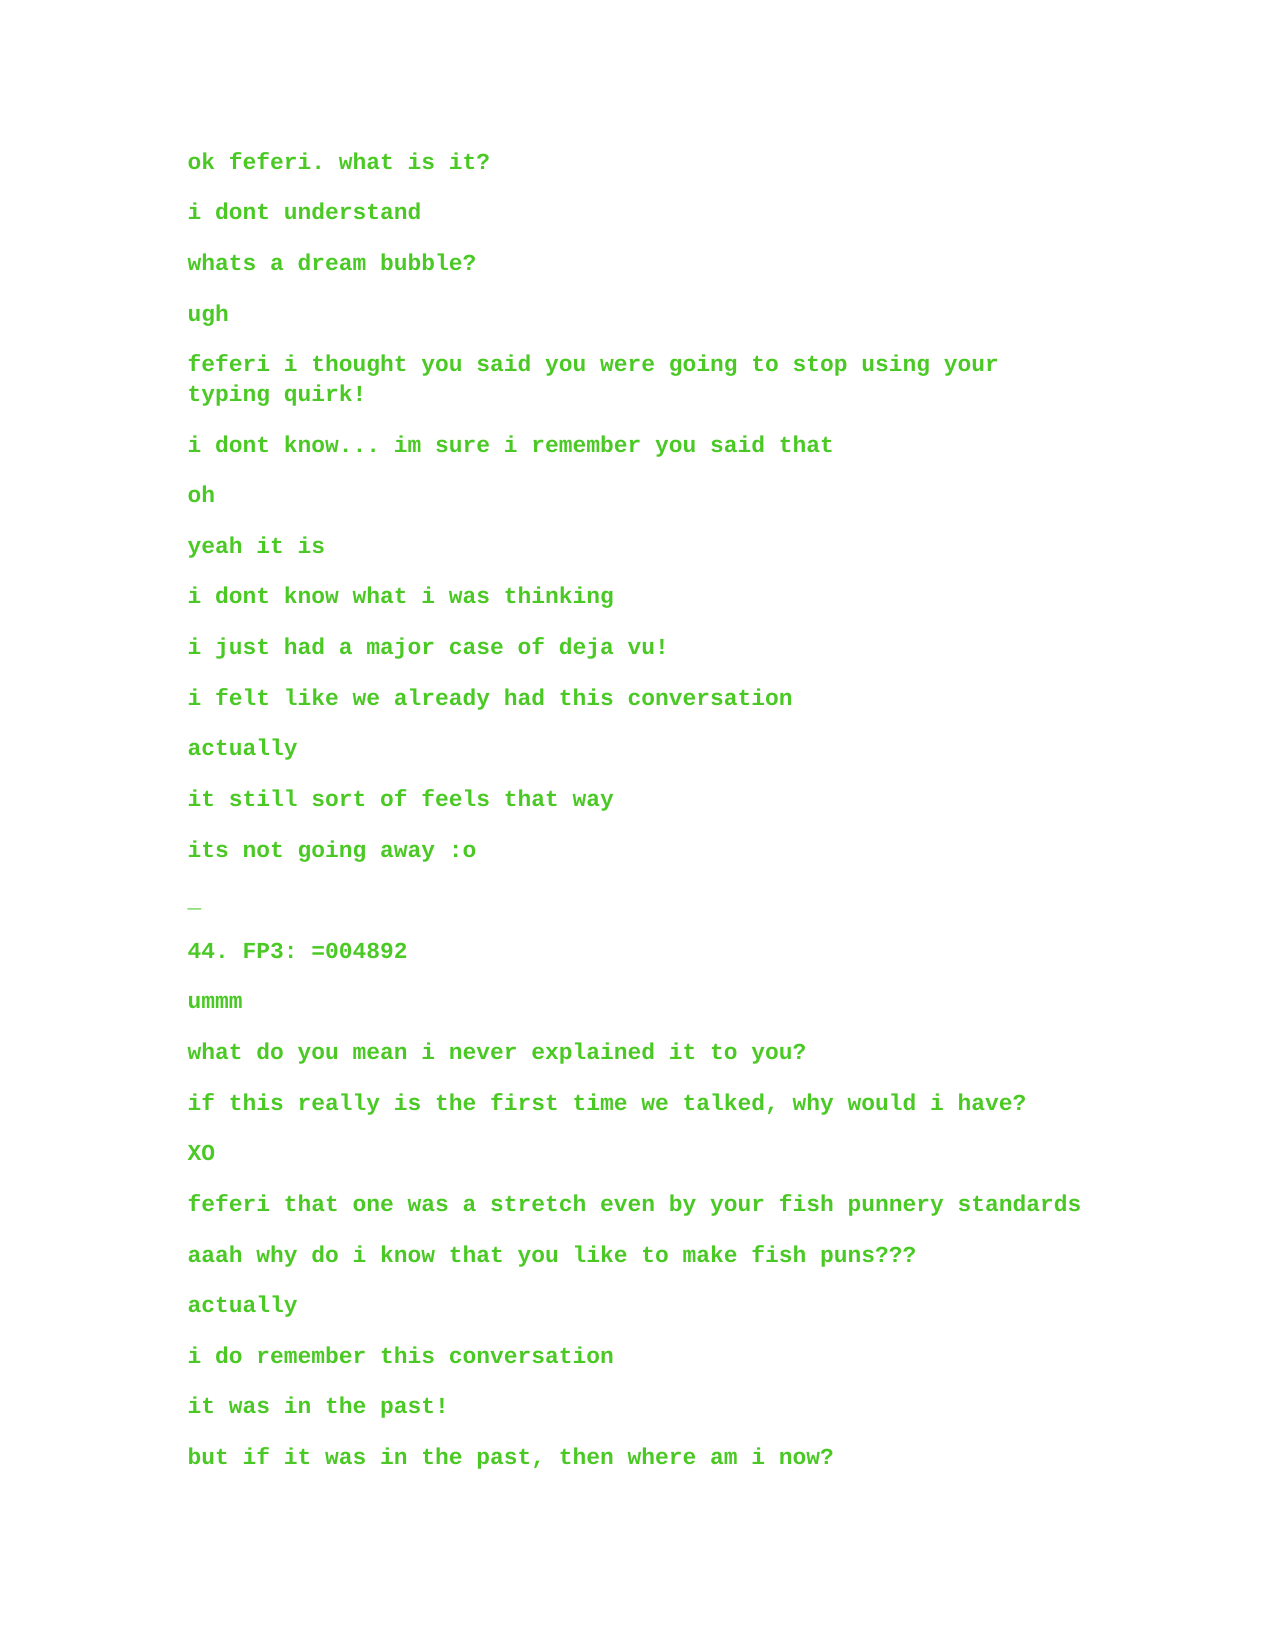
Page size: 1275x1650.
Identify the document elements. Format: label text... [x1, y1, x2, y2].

text ummm [187, 990, 1087, 1016]
text ok feferi. what is it? [187, 150, 1087, 176]
text 44. FP3: =004892 [187, 939, 1087, 965]
text feferi that one was a stretch even by your fish punnery standards [187, 1192, 1087, 1218]
text actually [187, 737, 1087, 763]
text _ [187, 888, 1087, 914]
text whats a dream bubble? [187, 251, 1087, 277]
text it still sort of feels that way [187, 787, 1087, 813]
text i just had a major case of deja vu! [187, 635, 1087, 661]
text yeah it is [187, 534, 1087, 560]
text feferi i thought you said you were going to stop using your typing quirk! [187, 352, 1087, 408]
text it was in the past! [187, 1395, 1087, 1421]
text oh [187, 483, 1087, 509]
text aaah why do i know that you like to make fish puns??? [187, 1243, 1087, 1269]
text if this really is the first time we talked, why would i have? [187, 1091, 1087, 1117]
text i do remember this conversation [187, 1344, 1087, 1370]
text actually [187, 1293, 1087, 1319]
text what do you mean i never explained it to you? [187, 1040, 1087, 1066]
text i dont know... im sure i remember you said that [187, 433, 1087, 459]
text i dont know what i was thinking [187, 585, 1087, 611]
text XO [187, 1142, 1087, 1168]
text i felt like we already had this conversation [187, 686, 1087, 712]
text its not going away :o [187, 838, 1087, 864]
text but if it was in the past, then where am i now? [187, 1445, 1087, 1471]
text i dont understand [187, 201, 1087, 227]
text ugh [187, 302, 1087, 328]
